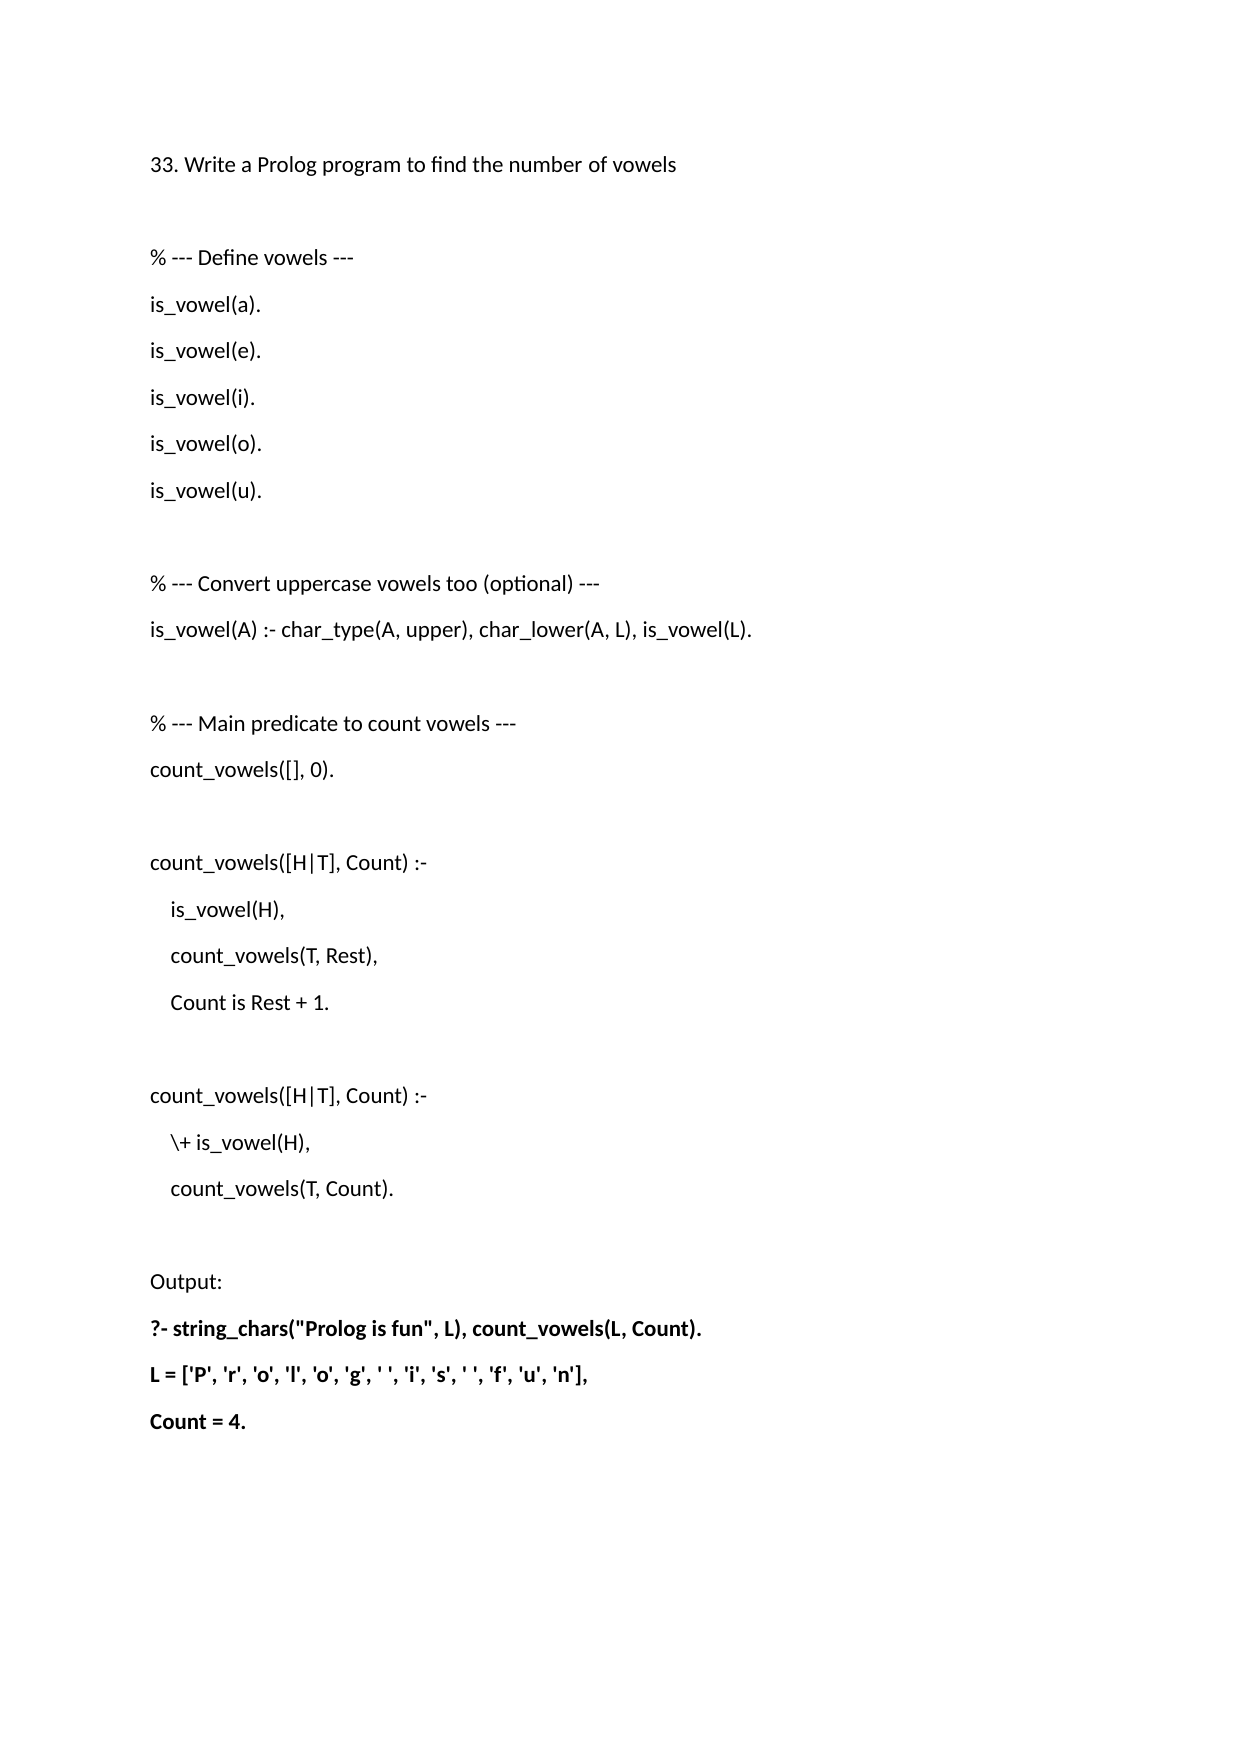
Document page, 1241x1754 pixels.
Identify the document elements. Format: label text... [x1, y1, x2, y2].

text count_vowels([H|T], Count) :- [150, 848, 1090, 876]
text 33. Write a Prolog program to find the number of vowels [150, 150, 1090, 178]
text Count is Rest + 1. [150, 988, 1090, 1016]
text count_vowels([H|T], Count) :- [150, 1081, 1090, 1109]
text Output: [150, 1267, 1090, 1296]
text % --- Define vowels --- [150, 243, 1090, 271]
text Count = 4. [150, 1407, 1090, 1435]
text is_vowel(e). [150, 336, 1090, 364]
text count_vowels(T, Count). [150, 1174, 1090, 1202]
text is_vowel(A) :- char_type(A, upper), char_lower(A, L), is_vowel(L). [150, 616, 1090, 644]
text count_vowels([], 0). [150, 755, 1090, 783]
text is_vowel(a). [150, 290, 1090, 318]
text is_vowel(H), [150, 895, 1090, 923]
text ?- string_chars("Prolog is fun", L), count_vowels(L, Count). [150, 1314, 1090, 1342]
text L = ['P', 'r', 'o', 'l', 'o', 'g', ' ', 'i', 's', ' ', 'f', 'u', 'n'], [150, 1361, 1090, 1389]
text count_vowels(T, Rest), [150, 942, 1090, 969]
text is_vowel(o). [150, 429, 1090, 457]
text % --- Main predicate to count vowels --- [150, 709, 1090, 737]
text is_vowel(i). [150, 383, 1090, 411]
text % --- Convert uppercase vowels too (optional) --- [150, 569, 1090, 597]
text \+ is_vowel(H), [150, 1128, 1090, 1156]
text is_vowel(u). [150, 476, 1090, 504]
